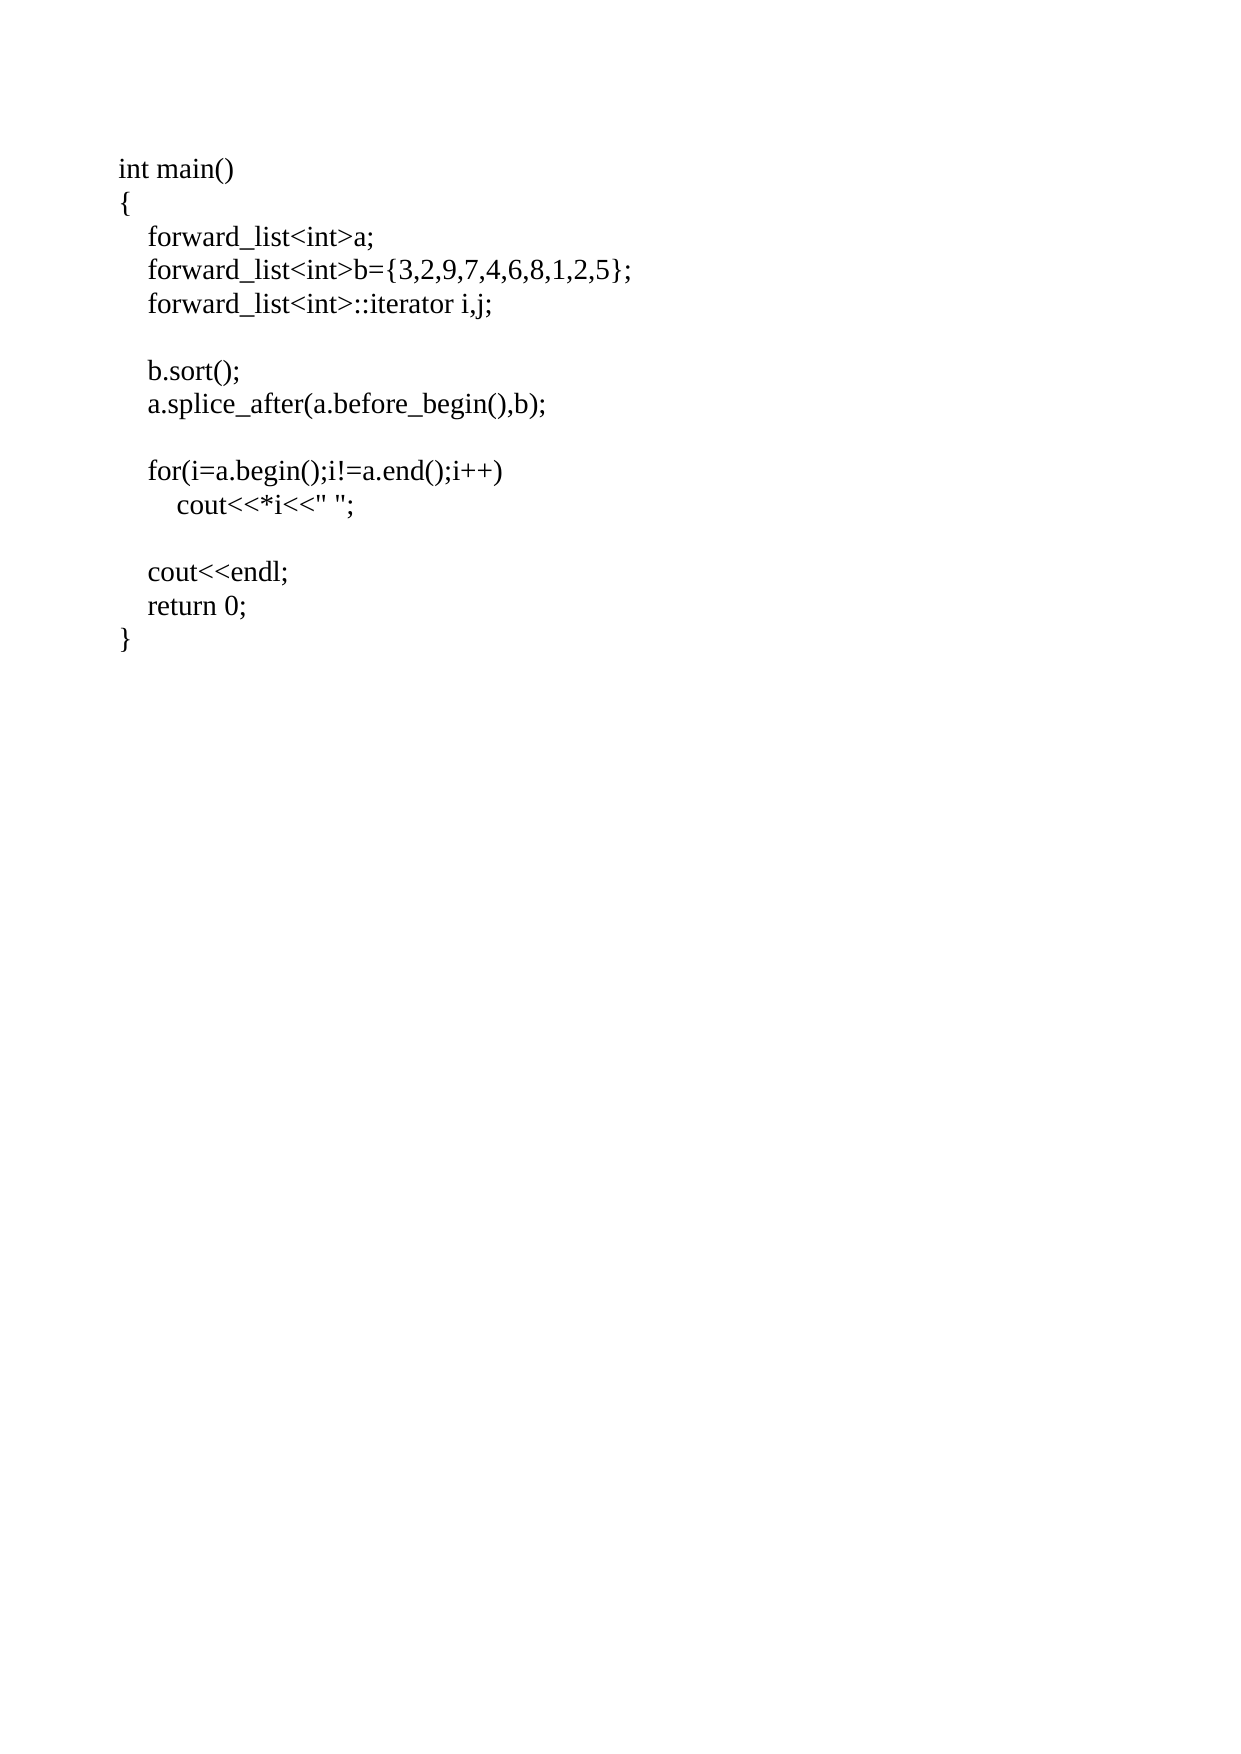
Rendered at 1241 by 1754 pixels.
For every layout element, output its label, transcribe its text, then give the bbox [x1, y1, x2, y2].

text b.sort(); [118, 353, 1122, 386]
text forward_list<int>b={3,2,9,7,4,6,8,1,2,5}; [118, 252, 1122, 286]
text forward_list<int>a; [118, 219, 1122, 252]
text cout<<*i<<" "; [118, 487, 1122, 521]
text forward_list<int>::iterator i,j; [118, 286, 1122, 319]
text int main() [118, 152, 1122, 185]
text { [118, 185, 1122, 219]
text } [118, 621, 1122, 655]
text return 0; [118, 588, 1122, 621]
text a.splice_after(a.before_begin(),b); [118, 386, 1122, 420]
text for(i=a.begin();i!=a.end();i++) [118, 453, 1122, 487]
text cout<<endl; [118, 554, 1122, 588]
